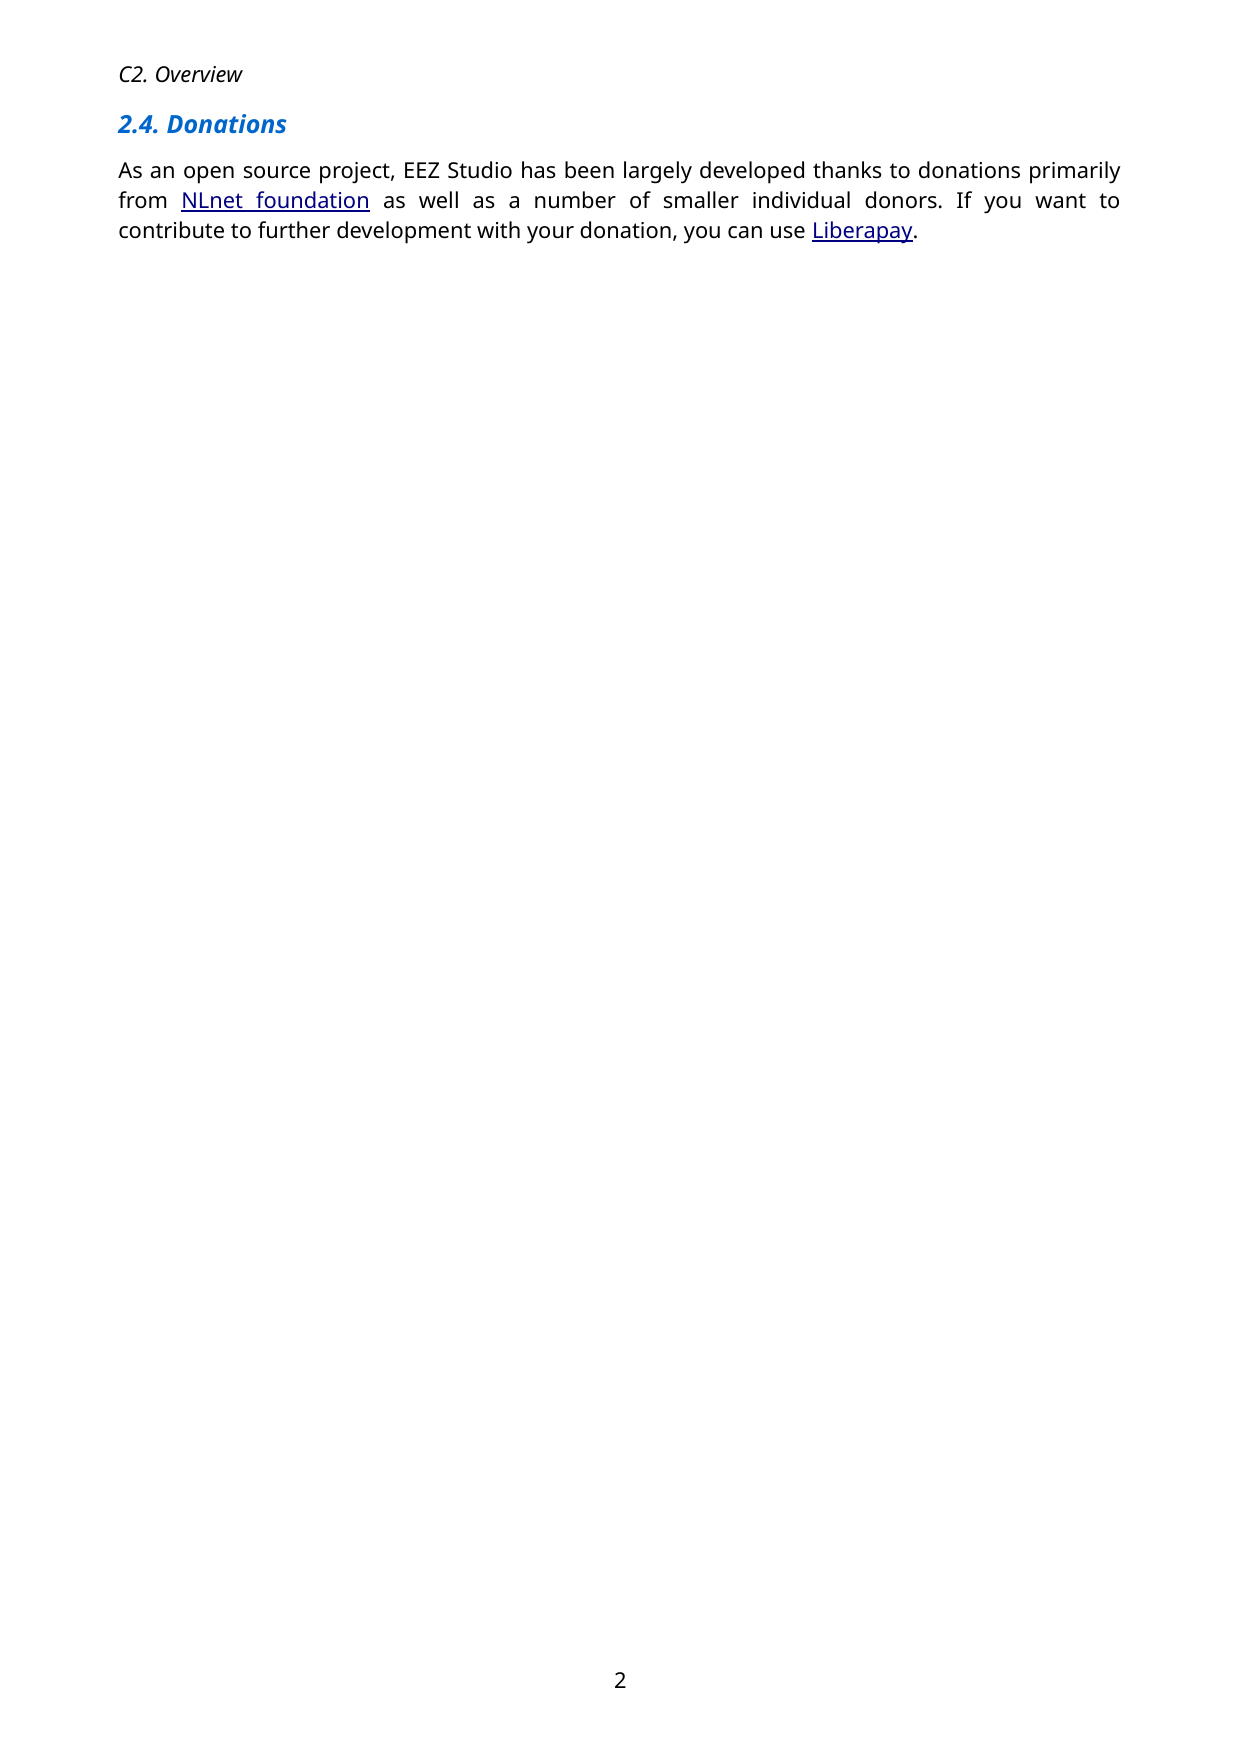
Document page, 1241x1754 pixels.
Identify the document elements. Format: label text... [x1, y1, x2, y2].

subtitle Donations [118, 107, 1122, 141]
text As an open source project, EEZ Studio has been largely developed thanks to donations primarily from NLnet foundation as well as a number of smaller individual donors. If you want to contribute to further development with your donation, you can use Liberapay. [118, 155, 1122, 245]
